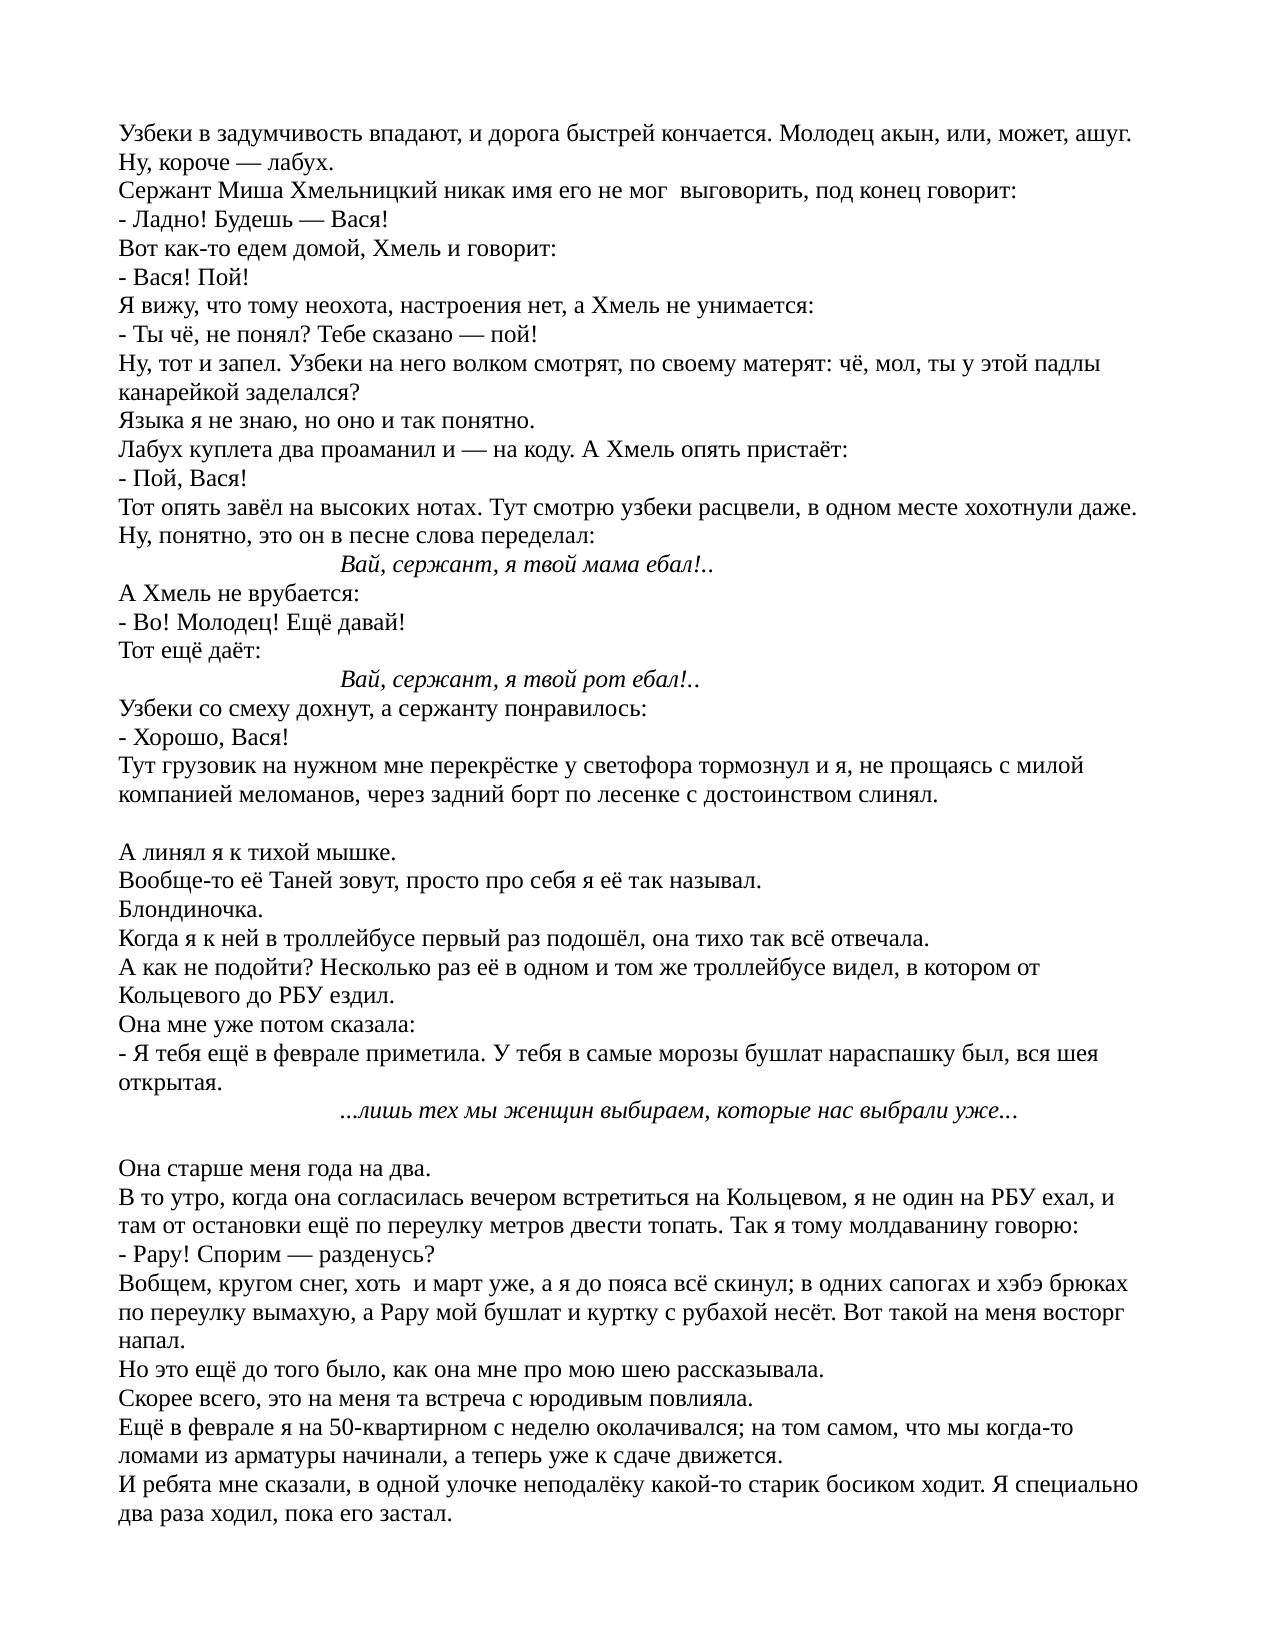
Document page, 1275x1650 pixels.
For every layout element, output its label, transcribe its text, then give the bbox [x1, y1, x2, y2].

text А линял я к тихой мышке. [118, 837, 1157, 866]
text Вобщем, кругом снег, хоть и март уже, а я до пояса всё скинул; в одних сапогах и хэбэ брюках по переулку вымахую, а Рару мой бушлат и куртку с рубахой несёт. Вот такой на меня восторг напал. [118, 1268, 1157, 1354]
text - Во! Молодец! Ещё давай! [118, 607, 1157, 636]
text - Ты чё, не понял? Тебе сказано — пой! [118, 319, 1157, 348]
text Блондиночка. [118, 894, 1157, 923]
text Я вижу, что тому неохота, настроения нет, а Хмель не унимается: [118, 291, 1157, 319]
text Вообще-то её Таней зовут, просто про себя я её так называл. [118, 866, 1157, 894]
text Она мне уже потом сказала: [118, 1009, 1157, 1038]
text Вот как-то едем домой, Хмель и говорит: [118, 233, 1157, 262]
text - Я тебя ещё в феврале приметила. У тебя в самые морозы бушлат нараспашку был, вся шея открытая. [118, 1038, 1157, 1096]
text Языка я не знаю, но оно и так понятно. [118, 406, 1157, 434]
text Но это ещё до того было, как она мне про мою шею рассказывала. [118, 1354, 1157, 1383]
text - Рару! Спорим — разденусь? [118, 1239, 1157, 1268]
text В то утро, когда она согласилась вечером встретиться на Кольцевом, я не один на РБУ ехал, и там от остановки ещё по переулку метров двести топать. Так я тому молдаванину говорю: [118, 1182, 1157, 1239]
text - Пой, Вася! [118, 463, 1157, 492]
text А как не подойти? Несколько раз её в одном и том же троллейбусе видел, в котором от Кольцевого до РБУ ездил. [118, 952, 1157, 1009]
text - Вася! Пой! [118, 262, 1157, 291]
text - Хорошо, Вася! [118, 722, 1157, 751]
text Ещё в феврале я на 50-квартирном с неделю околачивался; на том самом, что мы когда-то ломами из арматуры начинали, а теперь уже к сдаче движется. [118, 1412, 1157, 1469]
text ...лишь тех мы женщин выбираем, которые нас выбрали уже... [118, 1096, 1157, 1124]
text Тут грузовик на нужном мне перекрёстке у светофора тормознул и я, не прощаясь с милой компанией меломанов, через задний борт по лесенке с достоинством слинял. [118, 751, 1157, 808]
text Узбеки в задумчивость впадают, и дорога быстрей кончается. Молодец акын, или, может, ашуг. Ну, короче — лабух. [118, 118, 1157, 176]
text Вай, сержант, я твой рот ебал!.. [118, 664, 1157, 693]
text Тот ещё даёт: [118, 636, 1157, 664]
text Узбеки со смеху дохнут, а сержанту понравилось: [118, 693, 1157, 722]
text Ну, тот и запел. Узбеки на него волком смотрят, по своему матерят: чё, мол, ты у этой падлы канарейкой заделался? [118, 348, 1157, 406]
text Лабух куплета два проаманил и — на коду. А Хмель опять пристаёт: [118, 434, 1157, 463]
text И ребята мне сказали, в одной улочке неподалёку какой-то старик босиком ходит. Я специально два раза ходил, пока его застал. [118, 1469, 1157, 1527]
text Вай, сержант, я твой мама ебал!.. [118, 549, 1157, 578]
text - Ладно! Будешь — Вася! [118, 204, 1157, 233]
text Она старше меня года на два. [118, 1153, 1157, 1182]
text Тот опять завёл на высоких нотах. Тут смотрю узбеки расцвели, в одном месте хохотнули даже. Ну, понятно, это он в песне слова переделал: [118, 492, 1157, 549]
text Сержант Миша Хмельницкий никак имя его не мог выговорить, под конец говорит: [118, 176, 1157, 204]
text Скорее всего, это на меня та встреча с юродивым повлияла. [118, 1383, 1157, 1412]
text Когда я к ней в троллейбусе первый раз подошёл, она тихо так всё отвечала. [118, 923, 1157, 952]
text А Хмель не врубается: [118, 578, 1157, 607]
